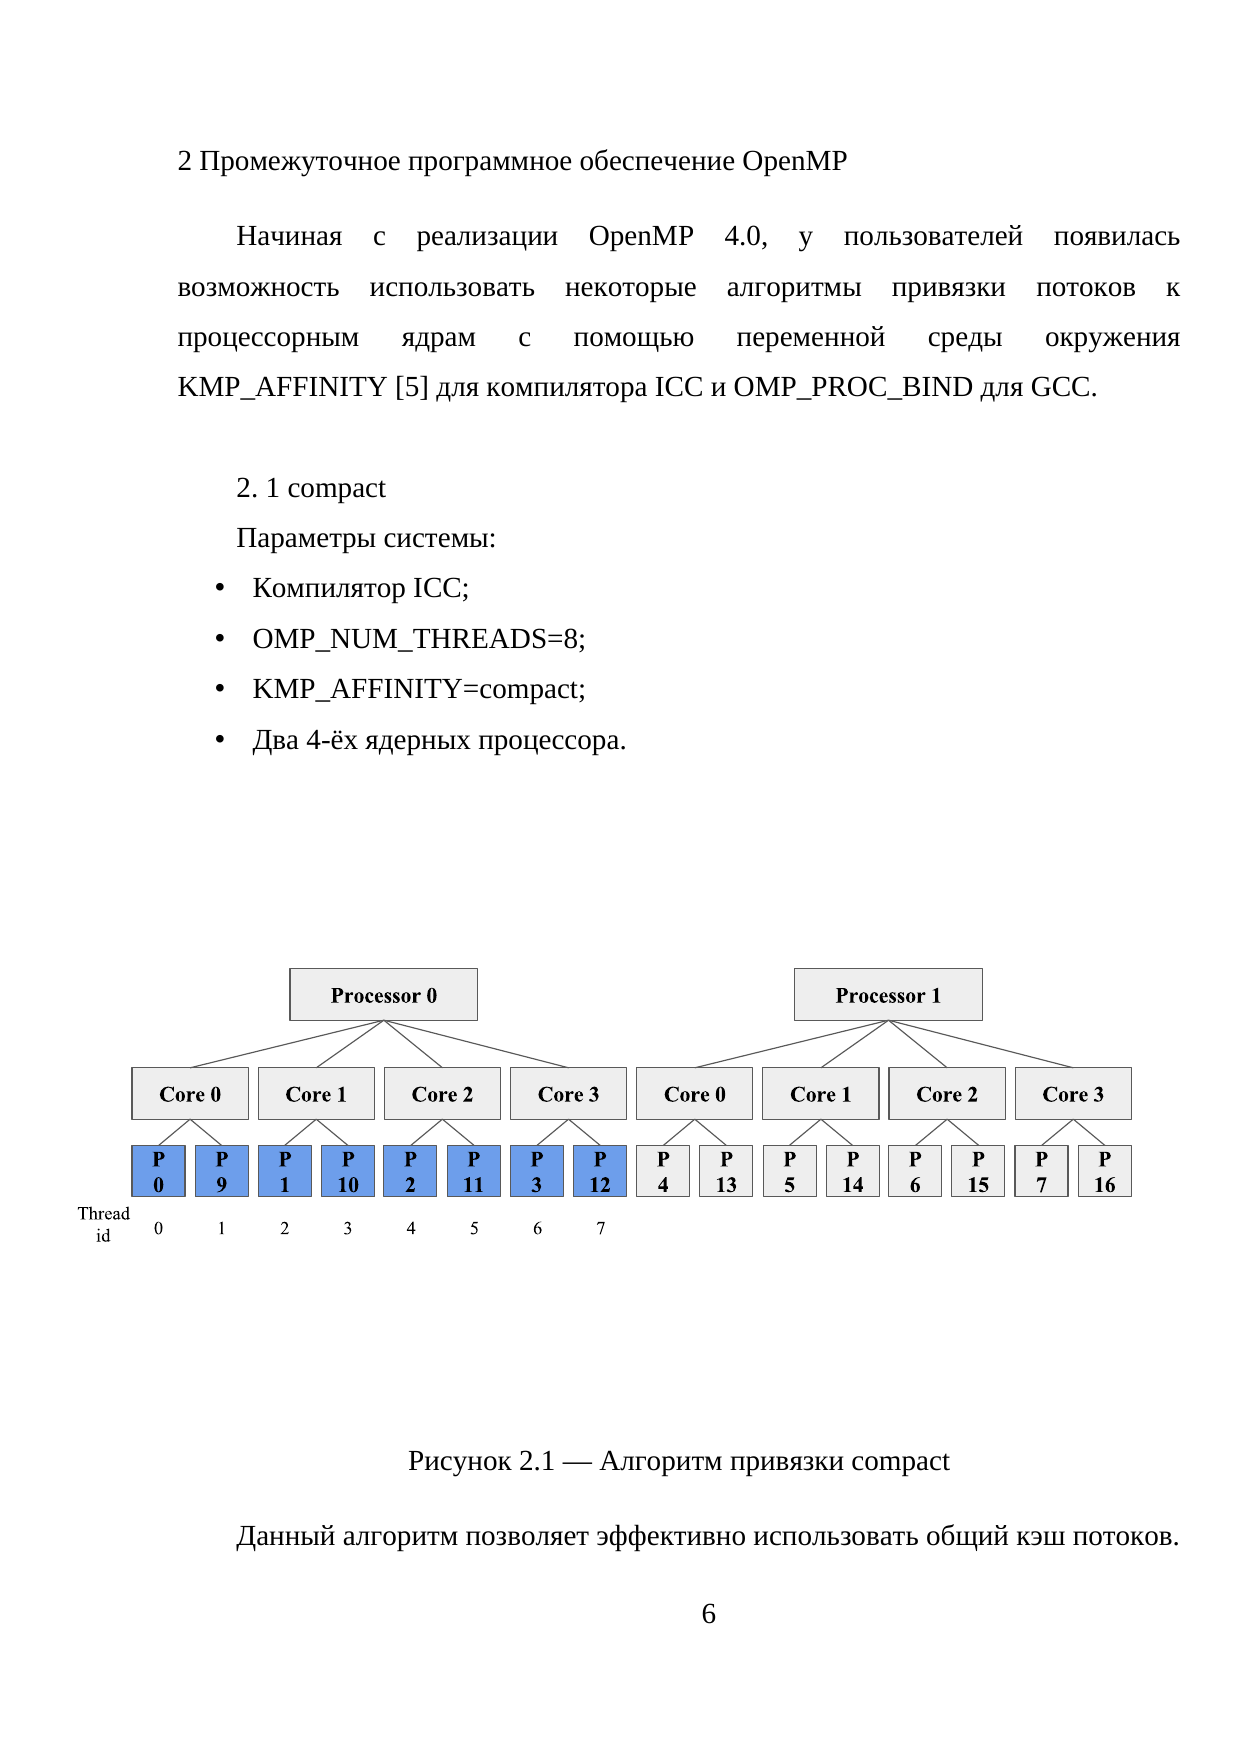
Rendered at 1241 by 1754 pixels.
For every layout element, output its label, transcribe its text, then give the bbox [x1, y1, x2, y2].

list OMP_NUM_THREADS=8; [215, 621, 1181, 655]
list Компилятор ICC; [215, 571, 1181, 604]
list Два 4-ёх ядерных процессора. [215, 722, 1181, 756]
text 2. 1 compact [177, 470, 1181, 503]
text Начиная с реализации OpenMP 4.0, у пользователей появилась возможность использовать некоторые алгоритмы привязки потоков к процессорным ядрам с помощью переменной среды окружения KMP_AFFINITY [5] для компилятора ICC и OMP_PROC_BIND для GCC. [177, 218, 1181, 403]
text Параметры системы: [177, 520, 1181, 554]
text 2 Промежуточное программное обеспечение OpenMP [177, 143, 1181, 177]
text Рисунок 2.1 — Алгоритм привязки compact [177, 1425, 1181, 1476]
text Данный алгоритм позволяет эффективно использовать общий кэш потоков. [177, 1518, 1181, 1551]
list KMP_AFFINITY=compact; [215, 671, 1181, 705]
